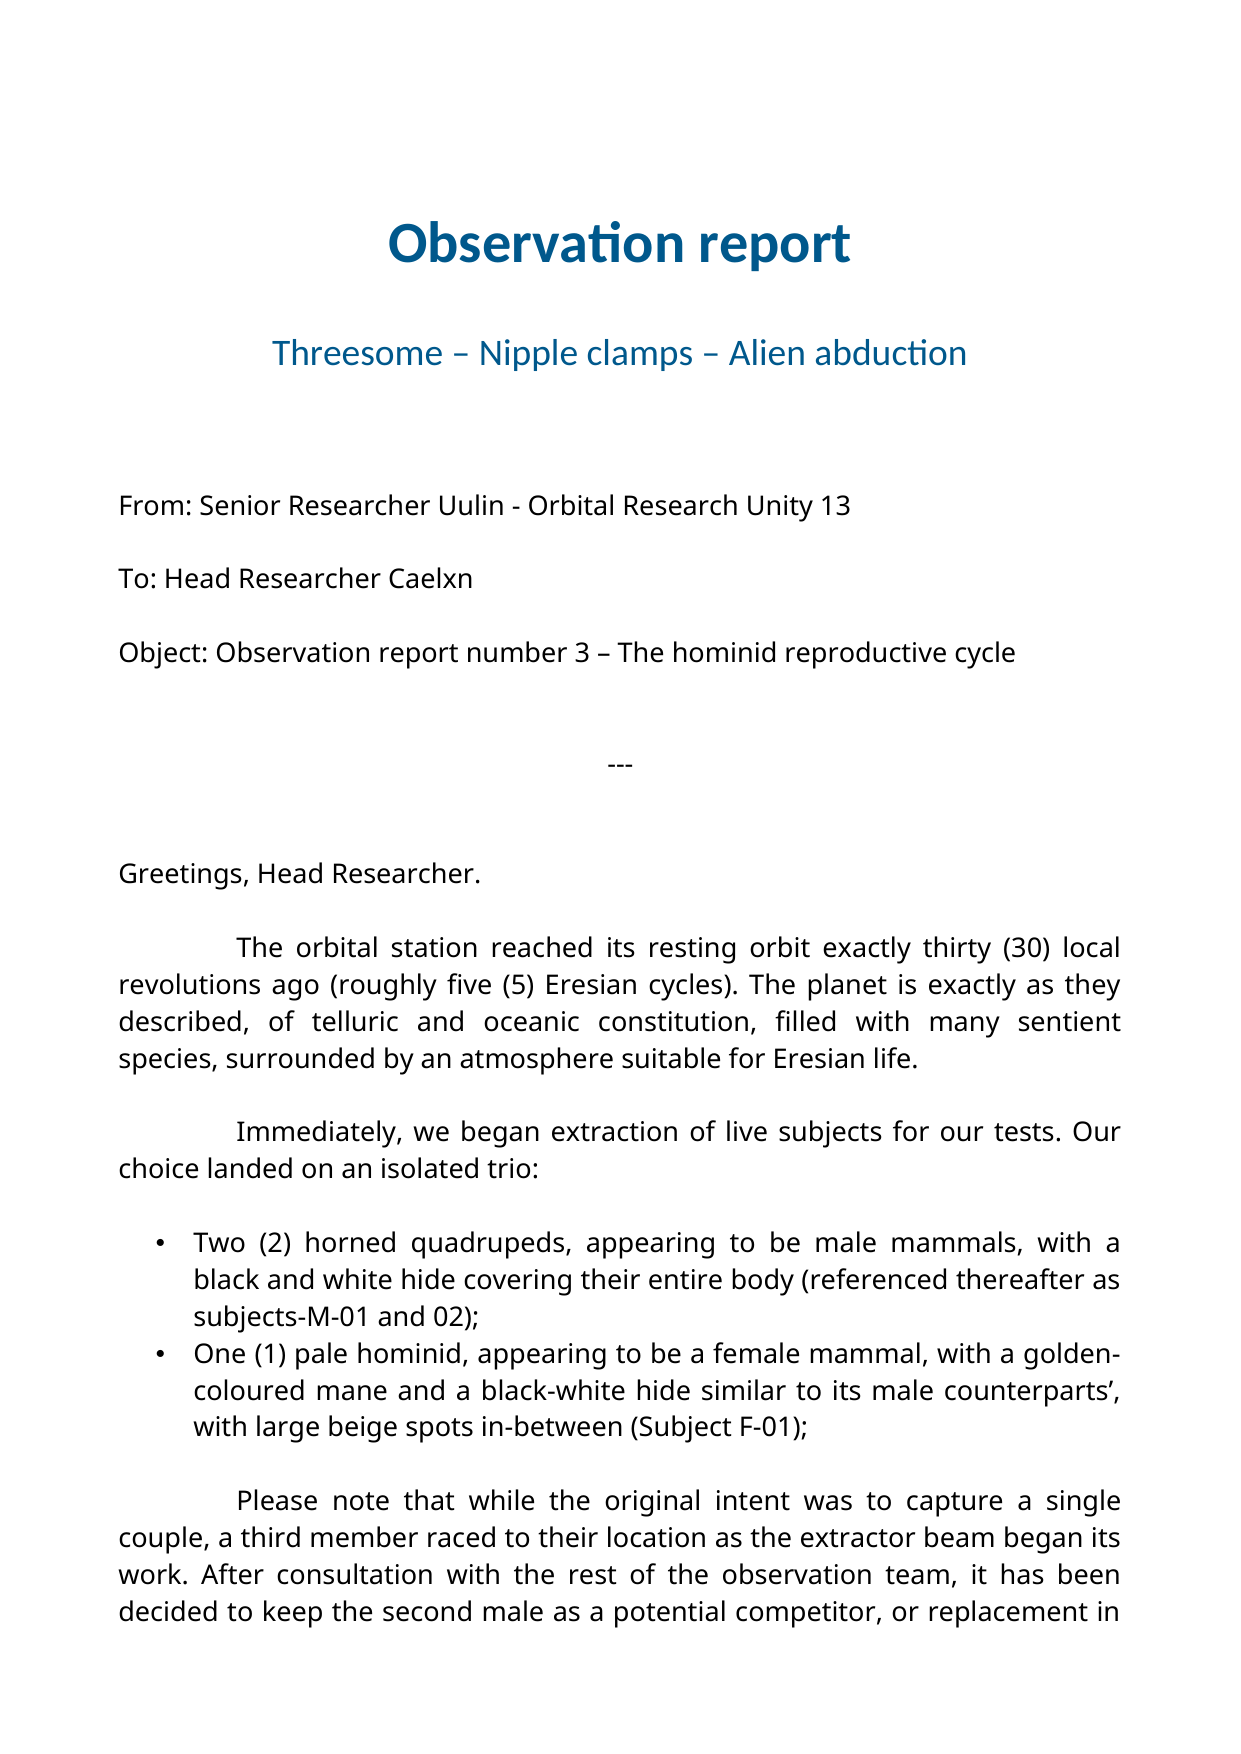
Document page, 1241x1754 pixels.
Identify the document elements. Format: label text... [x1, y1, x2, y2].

list Two (2) horned quadrupeds, appearing to be male mammals, with a black and white hide covering their entire body (referenced thereafter as subjects-M-01 and 02); [156, 1223, 1122, 1334]
title Observation report [118, 206, 1122, 277]
text Immediately, we began extraction of live subjects for our tests. Our choice landed on an isolated trio: [118, 1113, 1122, 1187]
text From: Senior Researcher Uulin - Orbital Research Unity 13 [118, 486, 1122, 523]
text --- [118, 744, 1122, 781]
subtitle Threesome – Nipple clamps – Alien abduction [118, 329, 1122, 374]
text Please note that while the original intent was to capture a single couple, a third member raced to their location as the extractor beam began its work. After consultation with the rest of the observation team, it has been decided to keep the second male as a potential competitor, or replacement in [118, 1482, 1122, 1629]
text To: Head Researcher Caelxn [118, 560, 1122, 597]
text Greetings, Head Researcher. [118, 855, 1122, 892]
list One (1) pale hominid, appearing to be a female mammal, with a golden-coloured mane and a black-white hide similar to its male counterparts’, with large beige spots in-between (Subject F-01); [156, 1334, 1122, 1445]
text The orbital station reached its resting orbit exactly thirty (30) local revolutions ago (roughly five (5) Eresian cycles). The planet is exactly as they described, of telluric and oceanic constitution, filled with many sentient species, surrounded by an atmosphere suitable for Eresian life. [118, 928, 1122, 1076]
text Object: Observation report number 3 – The hominid reproductive cycle [118, 633, 1122, 670]
